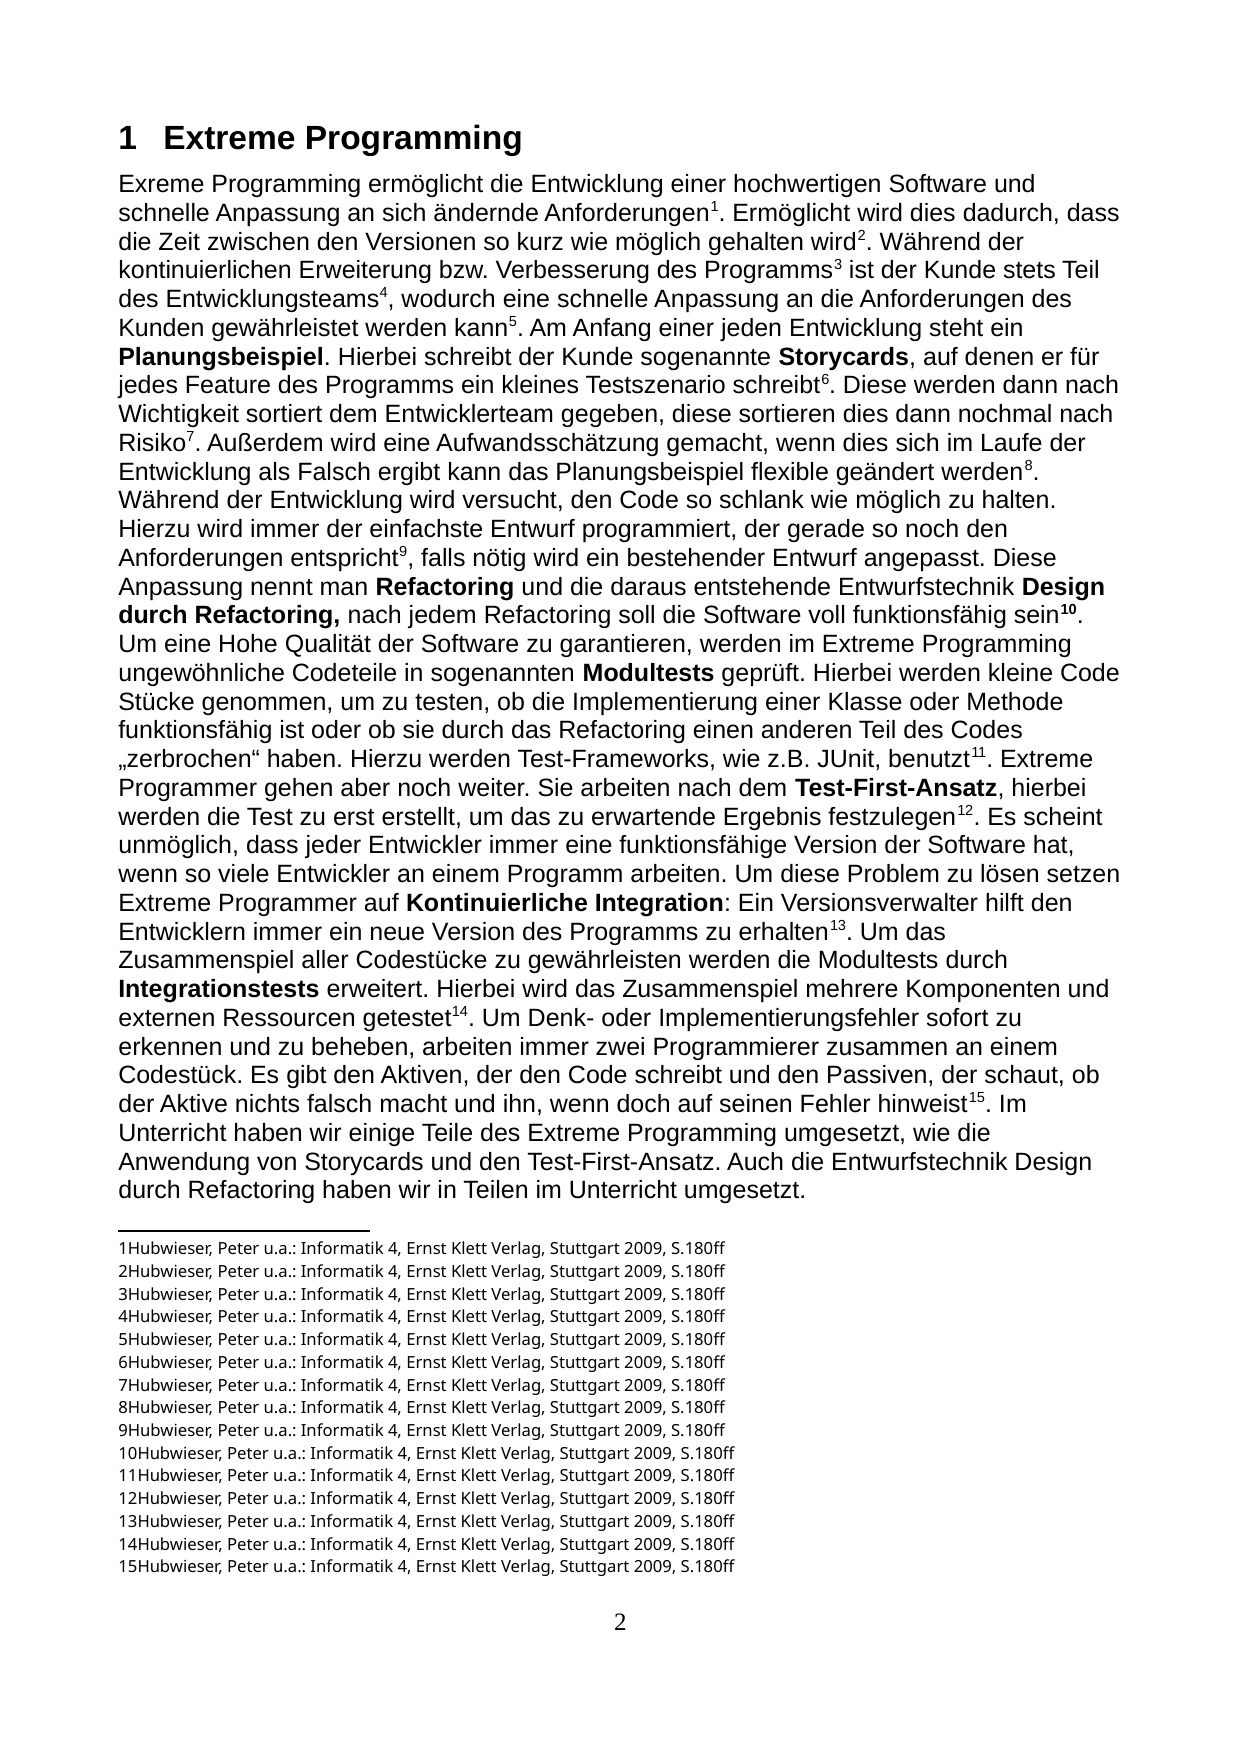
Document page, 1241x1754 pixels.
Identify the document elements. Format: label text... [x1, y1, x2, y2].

text Hubwieser, Peter u.a.: Informatik 4, Ernst Klett Verlag, Stuttgart 2009, S.180ff [118, 1487, 1122, 1509]
text Hubwieser, Peter u.a.: Informatik 4, Ernst Klett Verlag, Stuttgart 2009, S.180ff [118, 1282, 1122, 1305]
text Hubwieser, Peter u.a.: Informatik 4, Ernst Klett Verlag, Stuttgart 2009, S.180ff [118, 1260, 1122, 1282]
text Hubwieser, Peter u.a.: Informatik 4, Ernst Klett Verlag, Stuttgart 2009, S.180ff [118, 1419, 1122, 1441]
text Hubwieser, Peter u.a.: Informatik 4, Ernst Klett Verlag, Stuttgart 2009, S.180ff [118, 1464, 1122, 1487]
text Hubwieser, Peter u.a.: Informatik 4, Ernst Klett Verlag, Stuttgart 2009, S.180ff [118, 1441, 1122, 1464]
text Hubwieser, Peter u.a.: Informatik 4, Ernst Klett Verlag, Stuttgart 2009, S.180ff [118, 1328, 1122, 1351]
text Hubwieser, Peter u.a.: Informatik 4, Ernst Klett Verlag, Stuttgart 2009, S.180ff [118, 1237, 1122, 1260]
text Hubwieser, Peter u.a.: Informatik 4, Ernst Klett Verlag, Stuttgart 2009, S.180ff [118, 1555, 1122, 1578]
text Hubwieser, Peter u.a.: Informatik 4, Ernst Klett Verlag, Stuttgart 2009, S.180ff [118, 1351, 1122, 1373]
subtitle Extreme Programming [118, 118, 1122, 157]
text Exreme Programming ermöglicht die Entwicklung einer hochwertigen Software und schnelle Anpassung an sich ändernde Anforderungen. Ermöglicht wird dies dadurch, dass die Zeit zwischen den Versionen so kurz wie möglich gehalten wird. Während der kontinuierlichen Erweiterung bzw. Verbesserung des Programms ist der Kunde stets Teil des Entwicklungsteams, wodurch eine schnelle Anpassung an die Anforderungen des Kunden gewährleistet werden kann. Am Anfang einer jeden Entwicklung steht ein Planungsbeispiel. Hierbei schreibt der Kunde sogenannte Storycards, auf denen er für jedes Feature des Programms ein kleines Testszenario schreibt. Diese werden dann nach Wichtigkeit sortiert dem Entwicklerteam gegeben, diese sortieren dies dann nochmal nach Risiko. Außerdem wird eine Aufwandsschätzung gemacht, wenn dies sich im Laufe der Entwicklung als Falsch ergibt kann das Planungsbeispiel flexible geändert werden. Während der Entwicklung wird versucht, den Code so schlank wie möglich zu halten. Hierzu wird immer der einfachste Entwurf programmiert, der gerade so noch den Anforderungen entspricht, falls nötig wird ein bestehender Entwurf angepasst. Diese Anpassung nennt man Refactoring und die daraus entstehende Entwurfstechnik Design durch Refactoring, nach jedem Refactoring soll die Software voll funktionsfähig sein. Um eine Hohe Qualität der Software zu garantieren, werden im Extreme Programming ungewöhnliche Codeteile in sogenannten Modultests geprüft. Hierbei werden kleine Code Stücke genommen, um zu testen, ob die Implementierung einer Klasse oder Methode funktionsfähig ist oder ob sie durch das Refactoring einen anderen Teil des Codes „zerbrochen“ haben. Hierzu werden Test-Frameworks, wie z.B. JUnit, benutzt. Extreme Programmer gehen aber noch weiter. Sie arbeiten nach dem Test-First-Ansatz, hierbei werden die Test zu erst erstellt, um das zu erwartende Ergebnis festzulegen. Es scheint unmöglich, dass jeder Entwickler immer eine funktionsfähige Version der Software hat, wenn so viele Entwickler an einem Programm arbeiten. Um diese Problem zu lösen setzen Extreme Programmer auf Kontinuierliche Integration: Ein Versionsverwalter hilft den Entwicklern immer ein neue Version des Programms zu erhalten. Um das Zusammenspiel aller Codestücke zu gewährleisten werden die Modultests durch Integrationstests erweitert. Hierbei wird das Zusammenspiel mehrere Komponenten und externen Ressourcen getestet. Um Denk- oder Implementierungsfehler sofort zu erkennen und zu beheben, arbeiten immer zwei Programmierer zusammen an einem Codestück. Es gibt den Aktiven, der den Code schreibt und den Passiven, der schaut, ob der Aktive nichts falsch macht und ihn, wenn doch auf seinen Fehler hinweist. Im Unterricht haben wir einige Teile des Extreme Programming umgesetzt, wie die Anwendung von Storycards und den Test-First-Ansatz. Auch die Entwurfstechnik Design durch Refactoring haben wir in Teilen im Unterricht umgesetzt. [118, 169, 1122, 1204]
text Hubwieser, Peter u.a.: Informatik 4, Ernst Klett Verlag, Stuttgart 2009, S.180ff [118, 1305, 1122, 1328]
text Hubwieser, Peter u.a.: Informatik 4, Ernst Klett Verlag, Stuttgart 2009, S.180ff [118, 1396, 1122, 1419]
text Hubwieser, Peter u.a.: Informatik 4, Ernst Klett Verlag, Stuttgart 2009, S.180ff [118, 1373, 1122, 1396]
text Hubwieser, Peter u.a.: Informatik 4, Ernst Klett Verlag, Stuttgart 2009, S.180ff [118, 1532, 1122, 1555]
text Hubwieser, Peter u.a.: Informatik 4, Ernst Klett Verlag, Stuttgart 2009, S.180ff [118, 1509, 1122, 1532]
